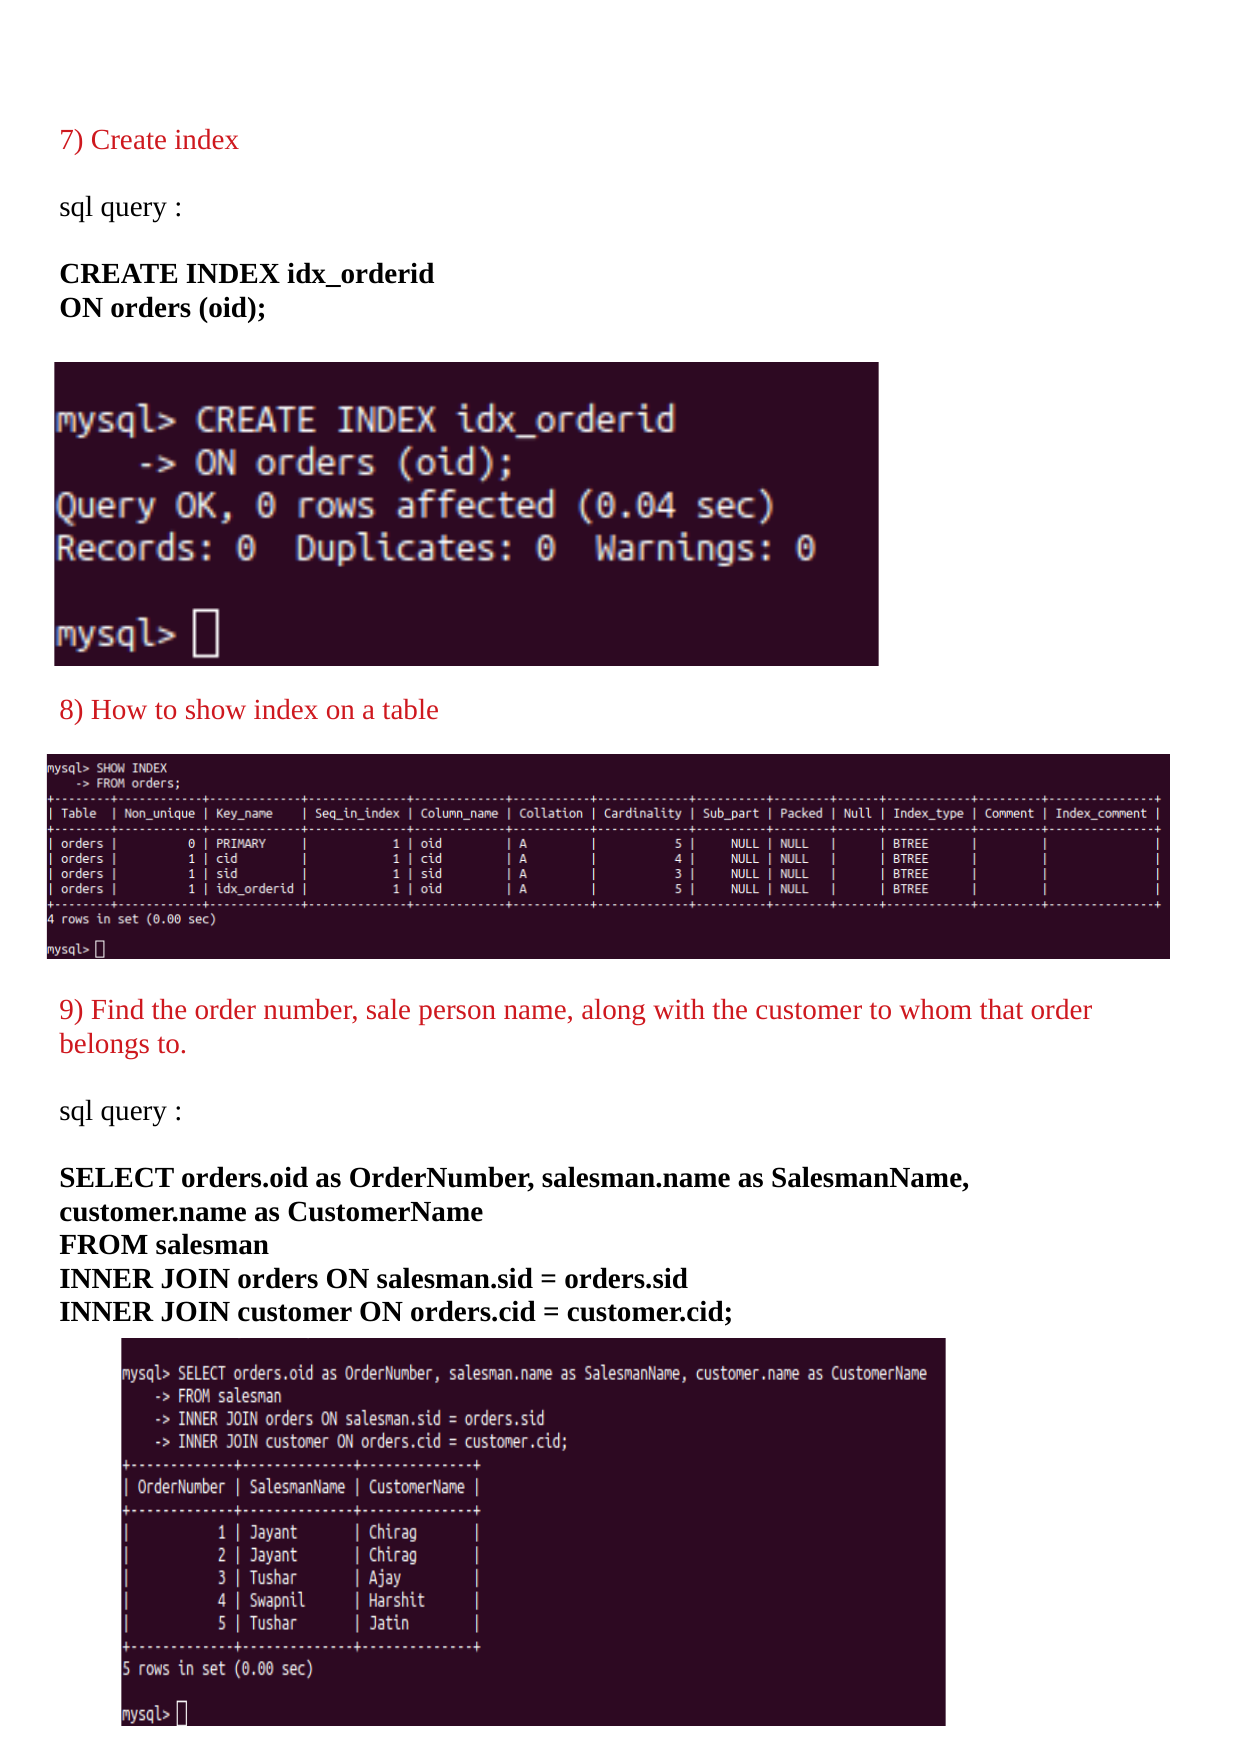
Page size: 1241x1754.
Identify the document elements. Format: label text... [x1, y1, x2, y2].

text sql query : [59, 1093, 1122, 1127]
text sql query : [59, 189, 1122, 223]
text 9) Find the order number, sale person name, along with the customer to whom that order belongs to. [59, 992, 1122, 1059]
text INNER JOIN customer ON orders.cid = customer.cid; [59, 1294, 1122, 1328]
text FROM salesman [59, 1227, 1122, 1261]
text CREATE INDEX idx_orderid [59, 256, 1122, 290]
text 8) How to show index on a table [59, 692, 1122, 726]
picture [46, 754, 1170, 959]
text ON orders (oid); [59, 290, 1122, 323]
text 7) Create index [59, 122, 1122, 156]
text SELECT orders.oid as OrderNumber, salesman.name as SalesmanName, customer.name as CustomerName [59, 1160, 1122, 1227]
text INNER JOIN orders ON salesman.sid = orders.sid [59, 1261, 1122, 1294]
